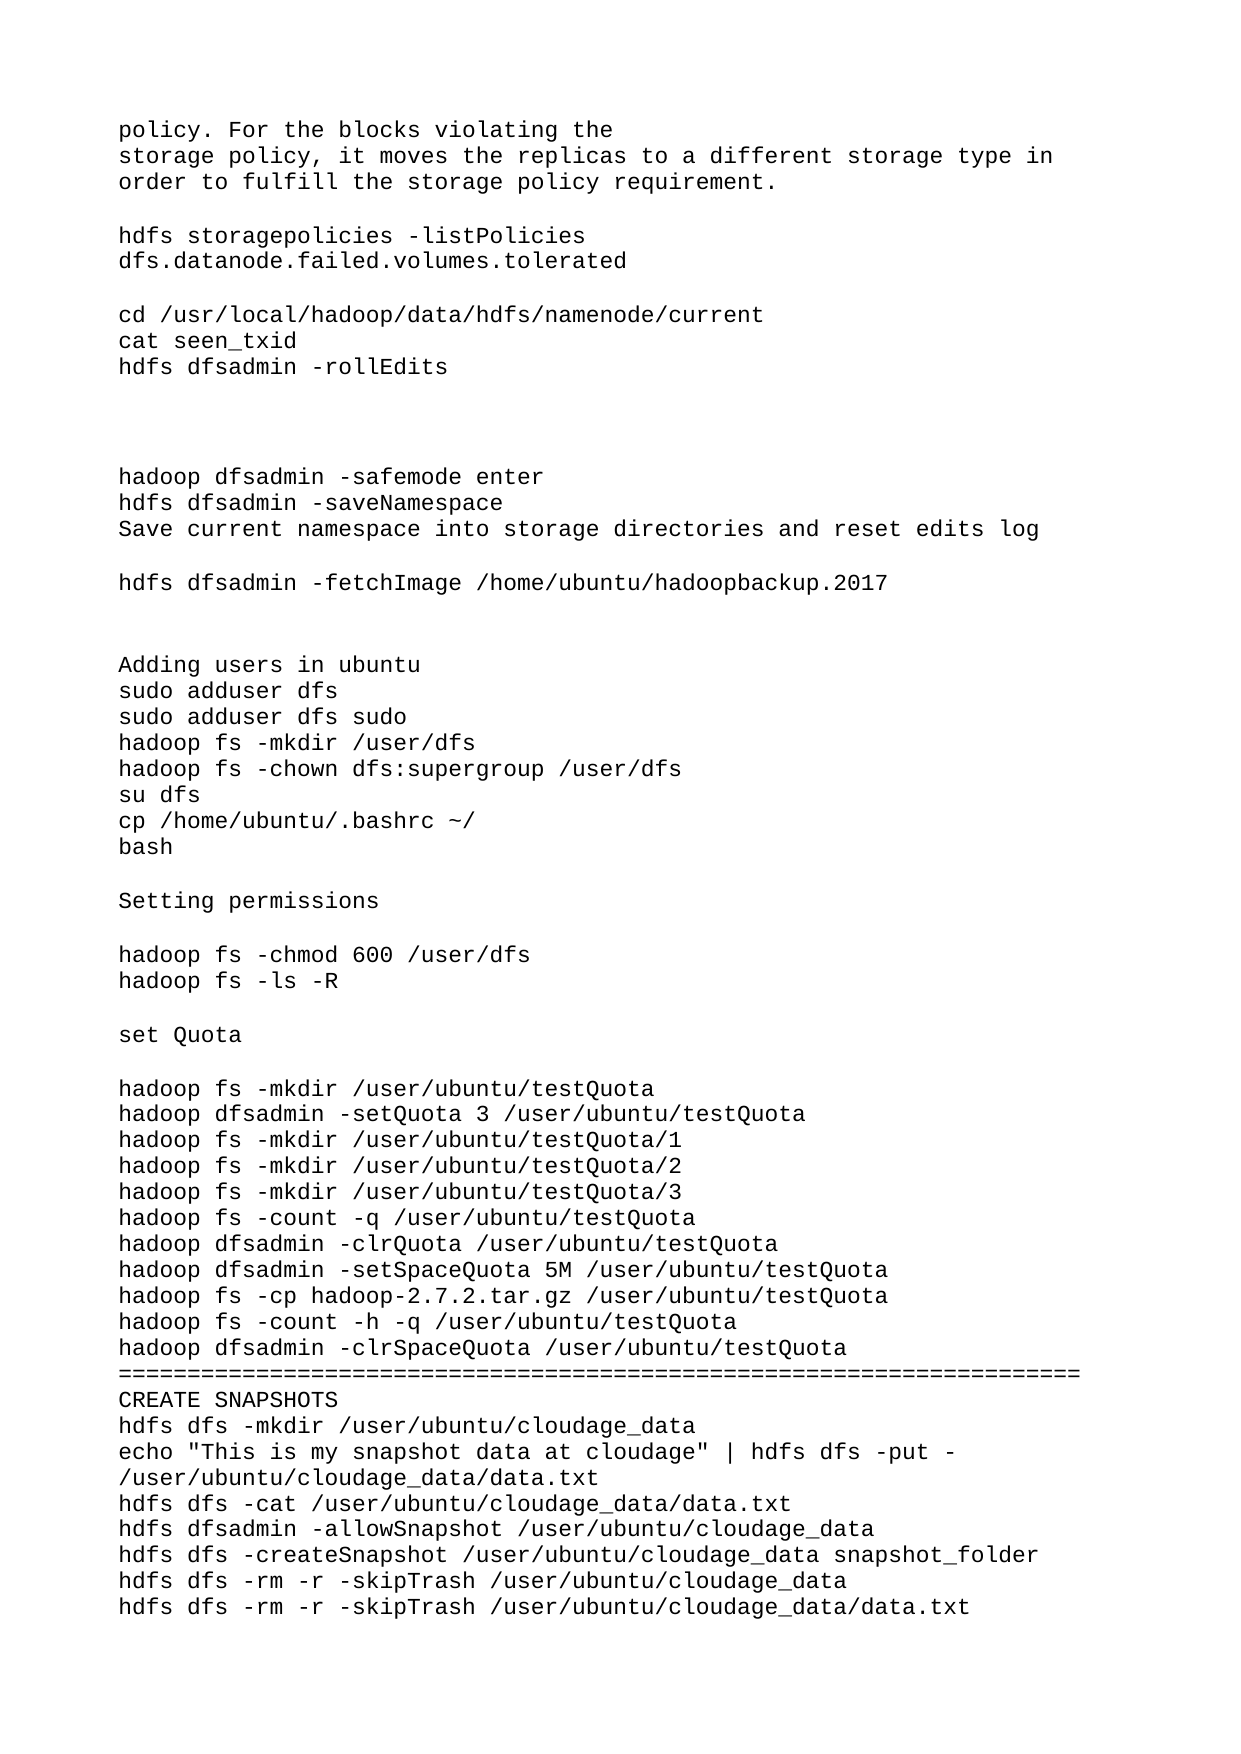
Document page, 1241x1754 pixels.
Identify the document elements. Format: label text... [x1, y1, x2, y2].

text Save current namespace into storage directories and reset edits log [118, 518, 1122, 543]
text su dfs [118, 783, 1122, 809]
text hadoop fs -cp hadoop-2.7.2.tar.gz /user/ubuntu/testQuota [118, 1284, 1122, 1310]
text hadoop dfsadmin -clrSpaceQuota /user/ubuntu/testQuota [118, 1336, 1122, 1362]
text ====================================================================== [118, 1362, 1122, 1388]
text echo "This is my snapshot data at cloudage" | hdfs dfs -put - /user/ubuntu/cloudage_data/data.txt [118, 1440, 1122, 1492]
text hadoop fs -count -q /user/ubuntu/testQuota [118, 1207, 1122, 1232]
text hdfs dfs -createSnapshot /user/ubuntu/cloudage_data snapshot_folder [118, 1544, 1122, 1570]
text hadoop dfsadmin -clrQuota /user/ubuntu/testQuota [118, 1232, 1122, 1258]
text Setting permissions [118, 889, 1122, 915]
text storage policy, it moves the replicas to a different storage type in order to fulfill the storage policy requirement. [118, 144, 1122, 196]
text hdfs dfsadmin -saveNamespace [118, 492, 1122, 518]
text sudo adduser dfs [118, 679, 1122, 705]
text CREATE SNAPSHOTS [118, 1388, 1122, 1414]
text cd /usr/local/hadoop/data/hdfs/namenode/current [118, 304, 1122, 330]
text dfs.datanode.failed.volumes.tolerated [118, 250, 1122, 276]
text hdfs storagepolicies -listPolicies [118, 224, 1122, 250]
text hadoop fs -mkdir /user/ubuntu/testQuota [118, 1077, 1122, 1103]
text hdfs dfs -rm -r -skipTrash /user/ubuntu/cloudage_data/data.txt [118, 1596, 1122, 1622]
text cp /home/ubuntu/.bashrc ~/ [118, 809, 1122, 835]
text hdfs dfs -cat /user/ubuntu/cloudage_data/data.txt [118, 1492, 1122, 1518]
text bash [118, 835, 1122, 861]
text hadoop fs -mkdir /user/ubuntu/testQuota/1 [118, 1129, 1122, 1155]
text hdfs dfsadmin -rollEdits [118, 356, 1122, 382]
text hadoop fs -ls -R [118, 969, 1122, 995]
text hdfs dfsadmin -allowSnapshot /user/ubuntu/cloudage_data [118, 1518, 1122, 1544]
text sudo adduser dfs sudo [118, 705, 1122, 731]
text Adding users in ubuntu [118, 653, 1122, 679]
text hadoop dfsadmin -setSpaceQuota 5M /user/ubuntu/testQuota [118, 1258, 1122, 1284]
text set Quota [118, 1023, 1122, 1049]
text hdfs dfs -rm -r -skipTrash /user/ubuntu/cloudage_data [118, 1570, 1122, 1596]
text hadoop fs -mkdir /user/ubuntu/testQuota/2 [118, 1155, 1122, 1181]
text policy. For the blocks violating the [118, 118, 1122, 144]
text hadoop fs -mkdir /user/ubuntu/testQuota/3 [118, 1181, 1122, 1207]
text hadoop dfsadmin -setQuota 3 /user/ubuntu/testQuota [118, 1103, 1122, 1129]
text hdfs dfs -mkdir /user/ubuntu/cloudage_data [118, 1414, 1122, 1440]
text hadoop fs -mkdir /user/dfs [118, 731, 1122, 757]
text hadoop dfsadmin -safemode enter [118, 466, 1122, 492]
text hadoop fs -chmod 600 /user/dfs [118, 943, 1122, 969]
text hadoop fs -count -h -q /user/ubuntu/testQuota [118, 1310, 1122, 1336]
text hdfs dfsadmin -fetchImage /home/ubuntu/hadoopbackup.2017 [118, 572, 1122, 597]
text hadoop fs -chown dfs:supergroup /user/dfs [118, 757, 1122, 783]
text cat seen_txid [118, 330, 1122, 356]
